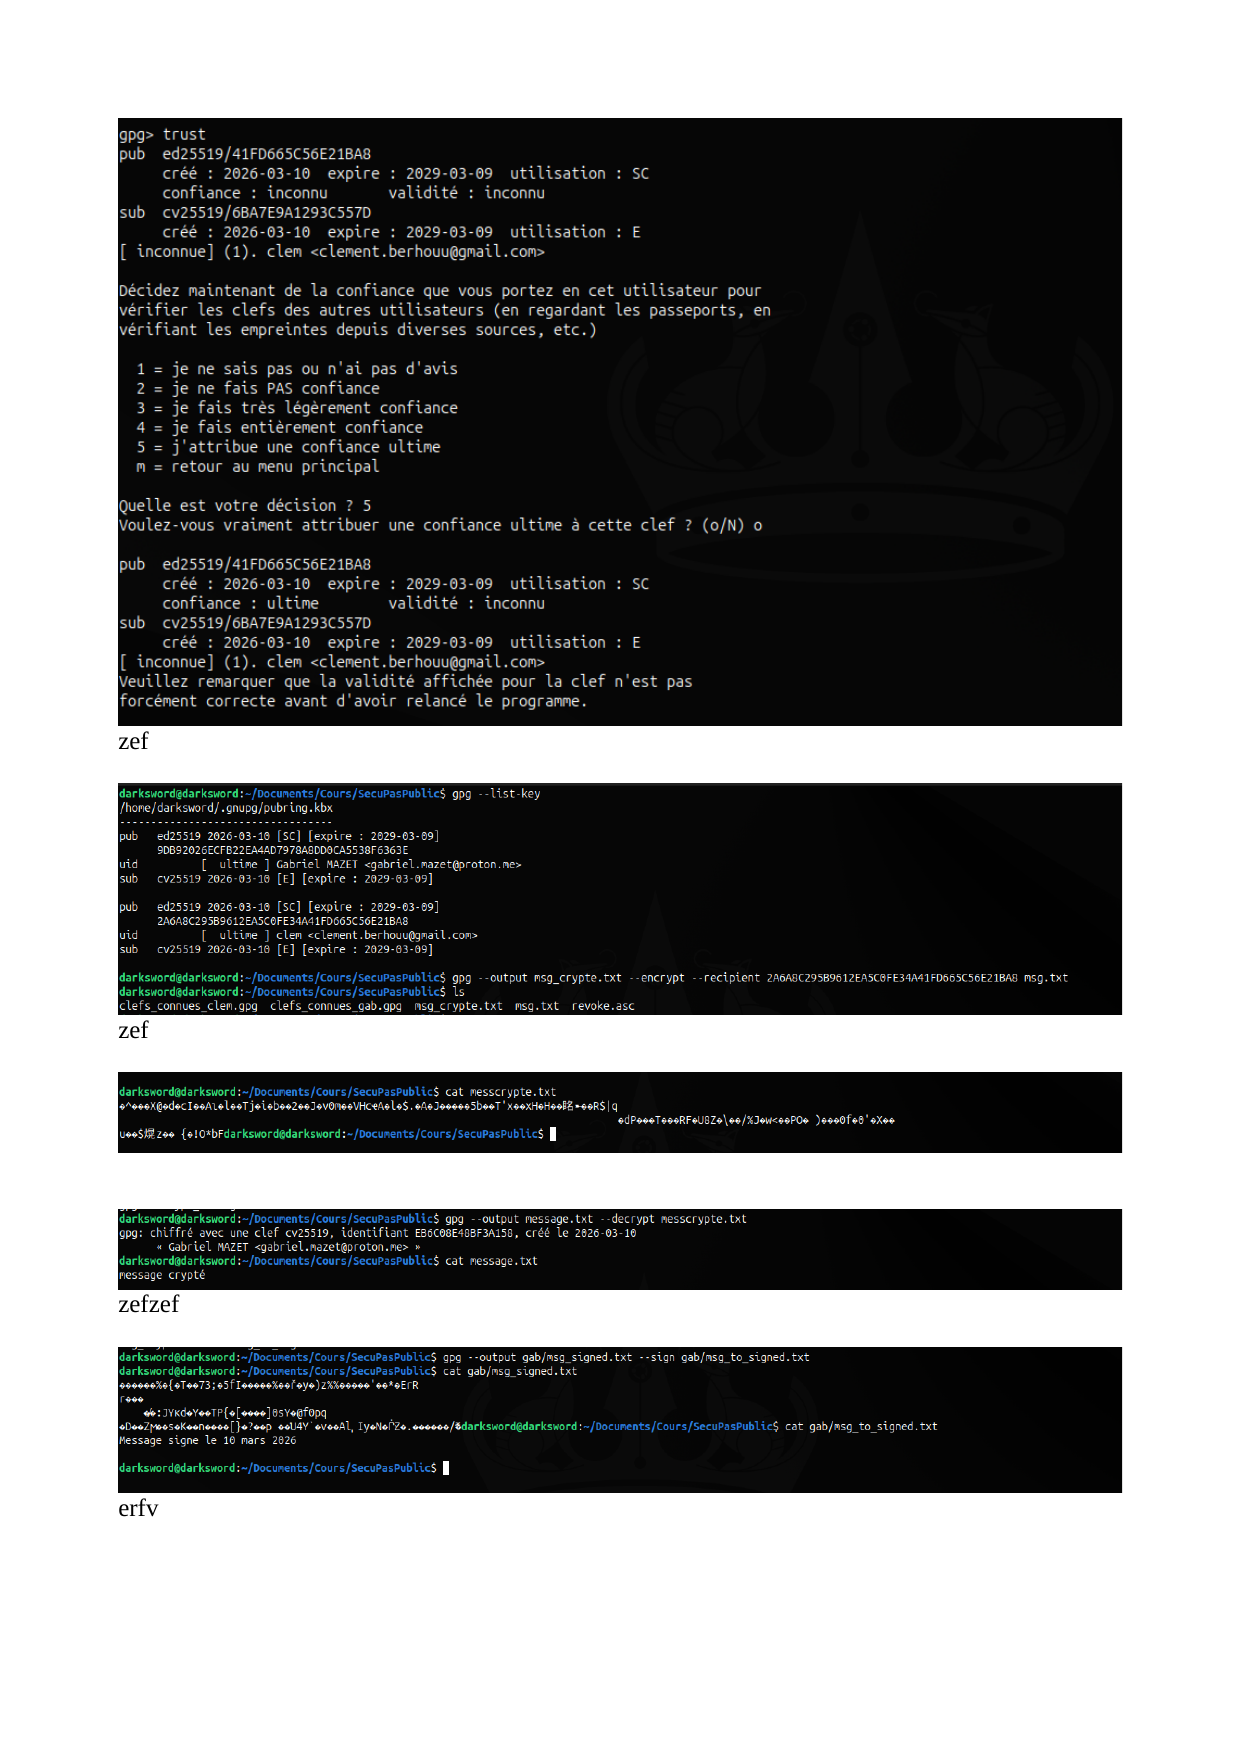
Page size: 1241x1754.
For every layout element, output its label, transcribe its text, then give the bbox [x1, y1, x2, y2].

picture [118, 1209, 1123, 1290]
picture [118, 783, 1123, 1015]
text erfv [118, 1493, 1122, 1521]
text zefzef [118, 1290, 1122, 1318]
picture [118, 1072, 1123, 1153]
picture [118, 118, 1123, 726]
text zef [118, 1015, 1122, 1043]
picture [118, 1347, 1123, 1493]
text zef [118, 726, 1122, 754]
